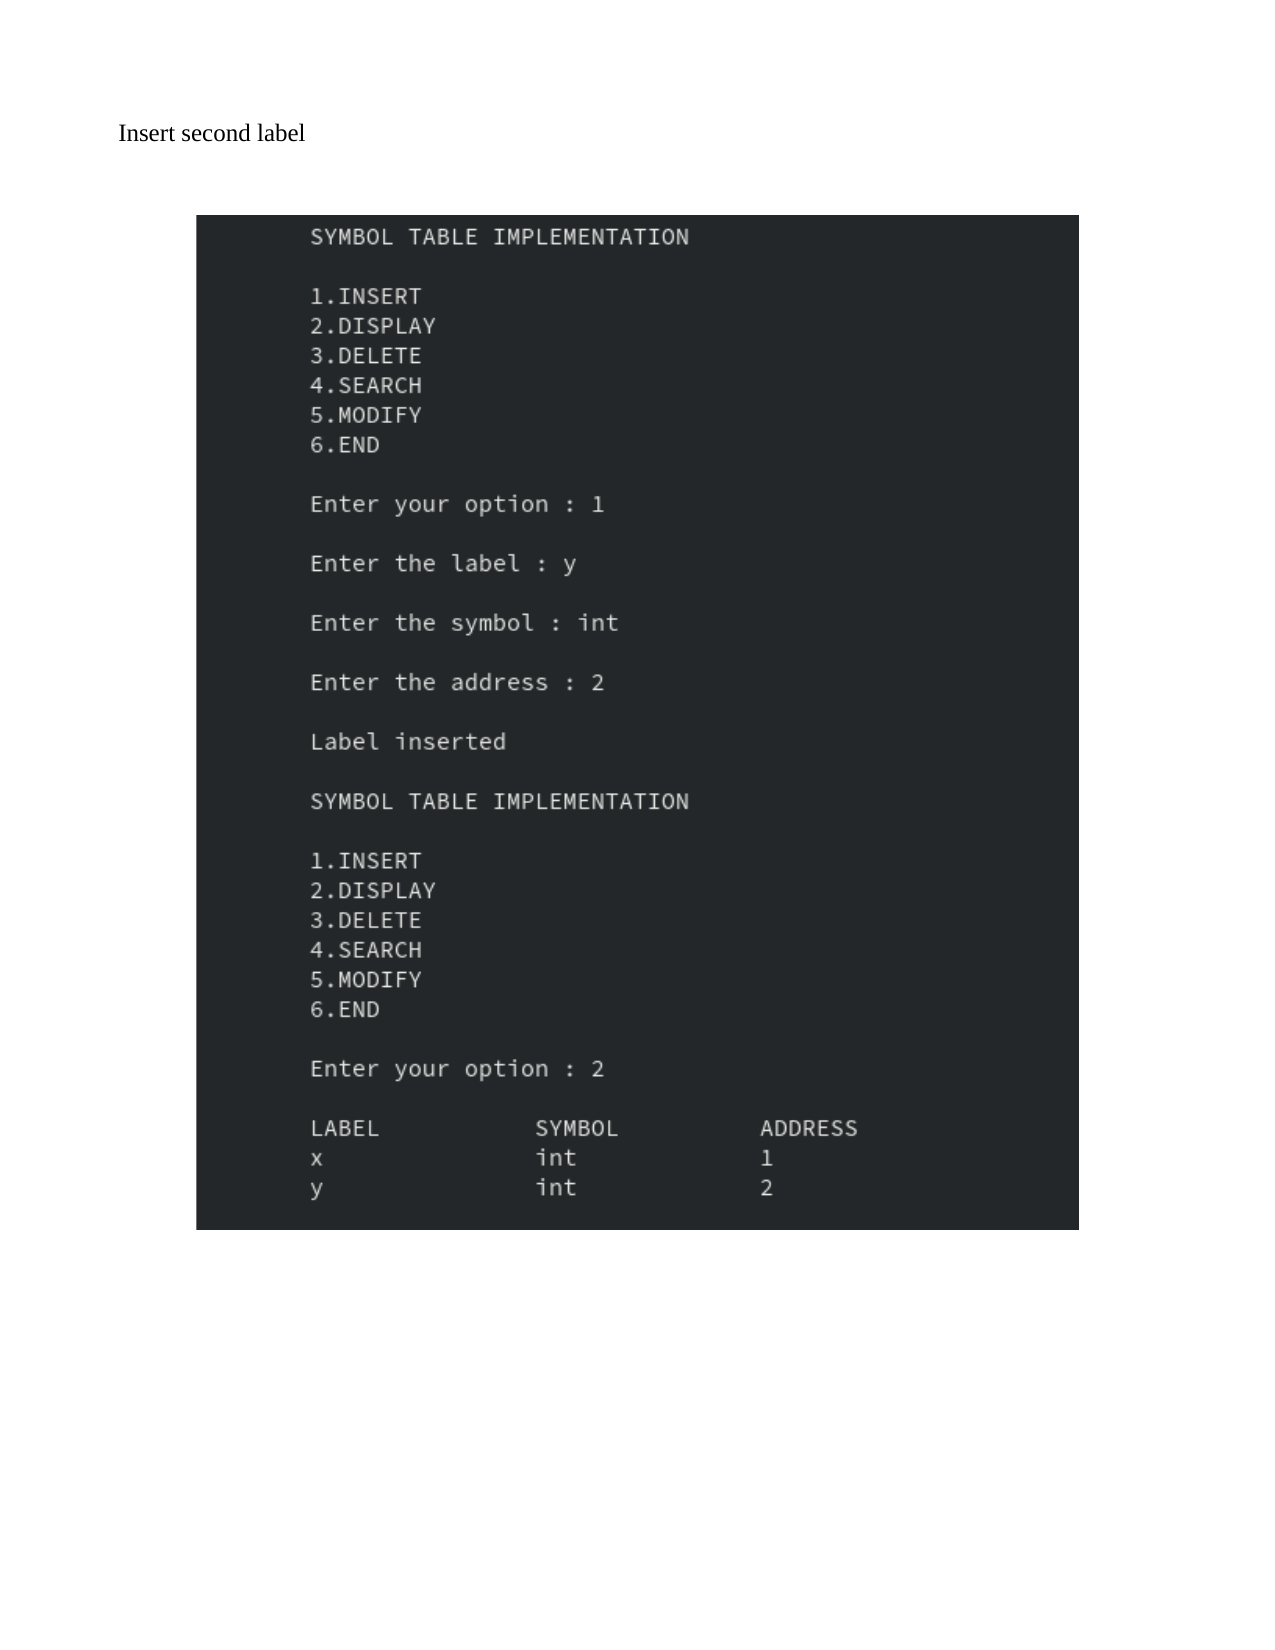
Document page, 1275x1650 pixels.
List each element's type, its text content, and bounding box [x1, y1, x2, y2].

picture [196, 215, 1079, 1230]
text Insert second label [118, 118, 1157, 147]
